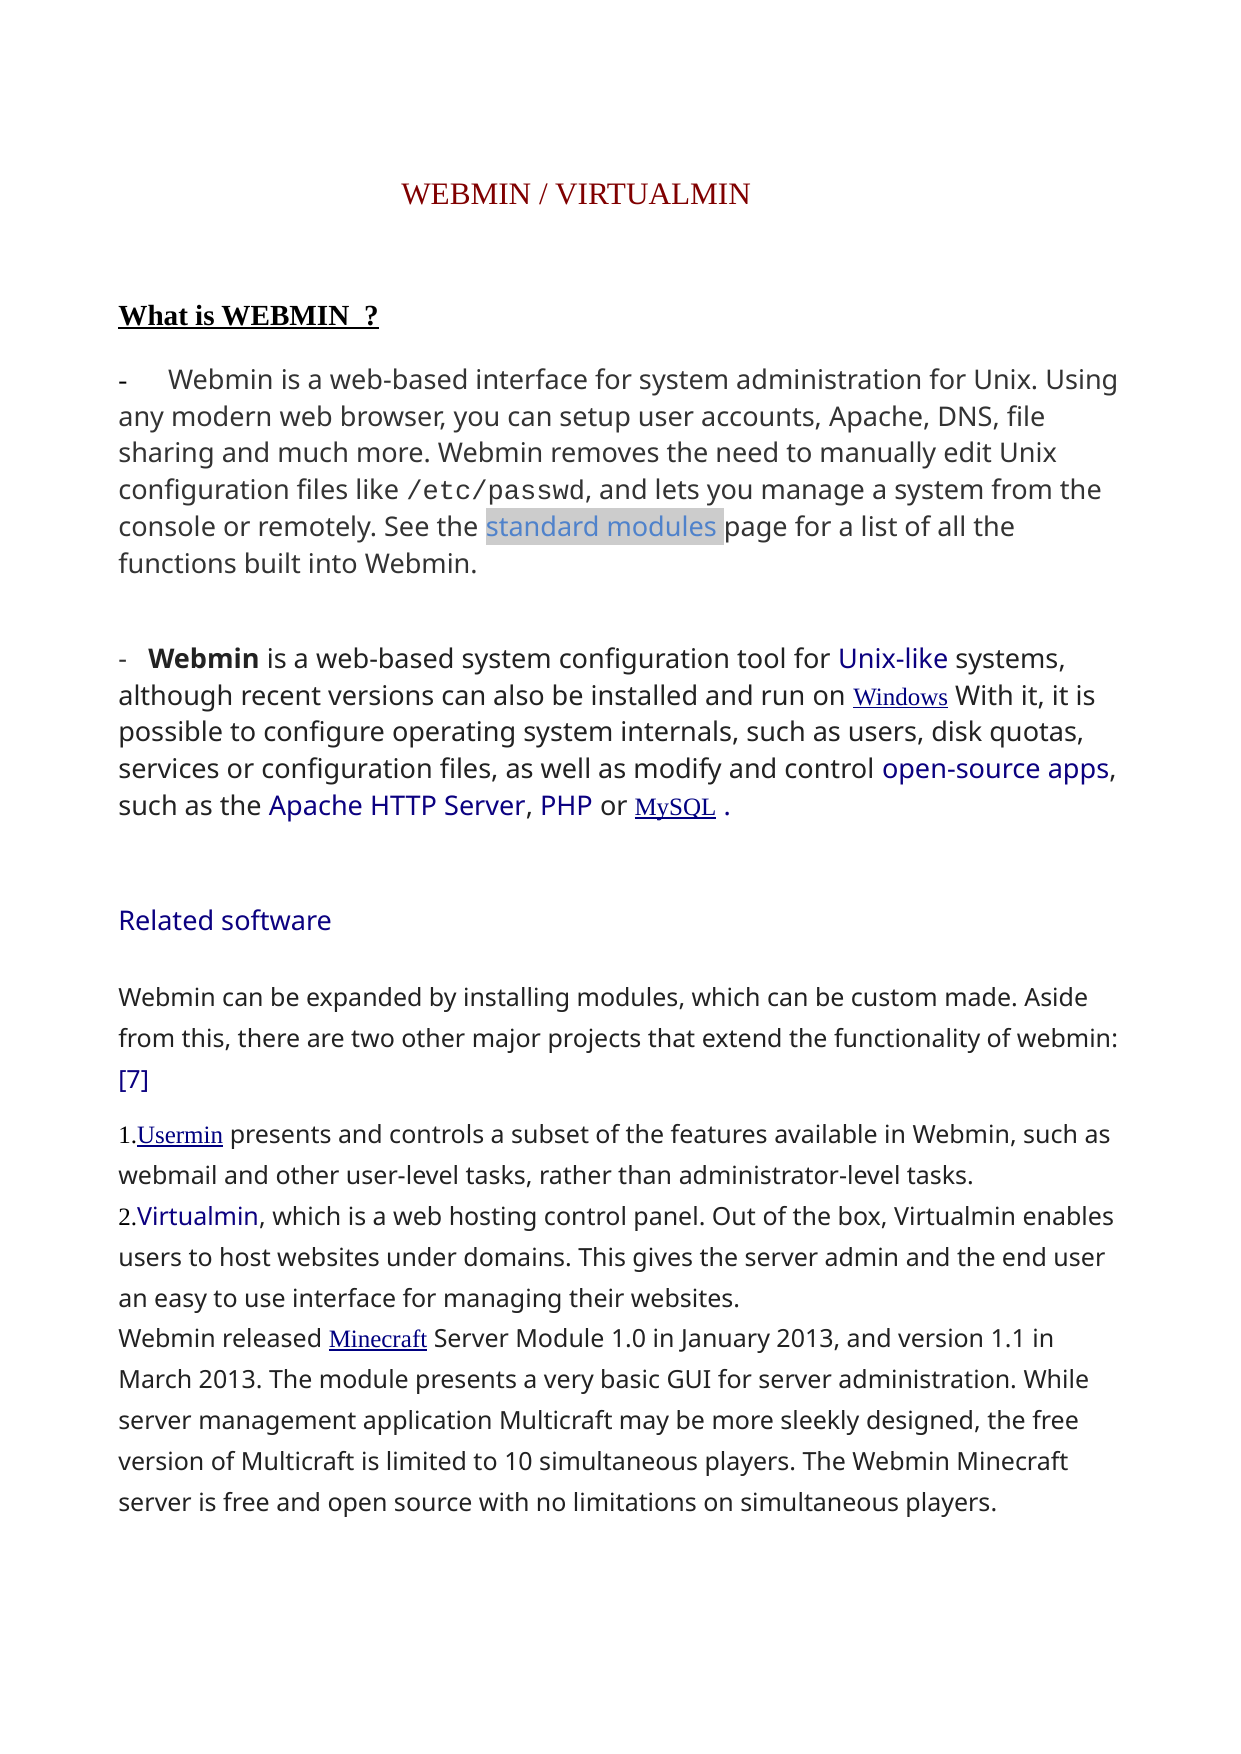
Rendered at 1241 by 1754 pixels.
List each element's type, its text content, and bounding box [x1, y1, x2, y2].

text What is WEBMIN ? [118, 298, 1122, 331]
text WEBMIN / VIRTUALMIN [118, 176, 1122, 212]
text Webmin released Minecraft Server Module 1.0 in January 2013, and version 1.1 in March 2013. The module presents a very basic GUI for server administration. While server management application Multicraft may be more sleekly designed, the free version of Multicraft is limited to 10 simultaneous players. The Webmin Minecraft server is free and open source with no limitations on simultaneous players. [118, 1321, 1122, 1518]
text Webmin can be expanded by installing modules, which can be custom made. Aside from this, there are two other major projects that extend the functionality of webmin:[7] [118, 980, 1122, 1096]
text - Webmin is a web-based interface for system administration for Unix. Using any modern web browser, you can setup user accounts, Apache, DNS, file sharing and much more. Webmin removes the need to manually edit Unix configuration files like /etc/passwd, and lets you manage a system from the console or remotely. See the standard modules page for a list of all the functions built into Webmin. [118, 360, 1122, 582]
list Virtualmin, which is a web hosting control panel. Out of the box, Virtualmin enables users to host websites under domains. This gives the server admin and the end user an easy to use interface for managing their websites. [118, 1199, 1122, 1314]
list Usermin presents and controls a subset of the features available in Webmin, such as webmail and other user-level tasks, rather than administrator-level tasks. [118, 1117, 1122, 1192]
subtitle Related software [118, 902, 1122, 939]
text - Webmin is a web-based system configuration tool for Unix-like systems, although recent versions can also be installed and run on Windows With it, it is possible to configure operating system internals, such as users, disk quotas, services or configuration files, as well as modify and control open-source apps, such as the Apache HTTP Server, PHP or MySQL . [118, 639, 1122, 823]
